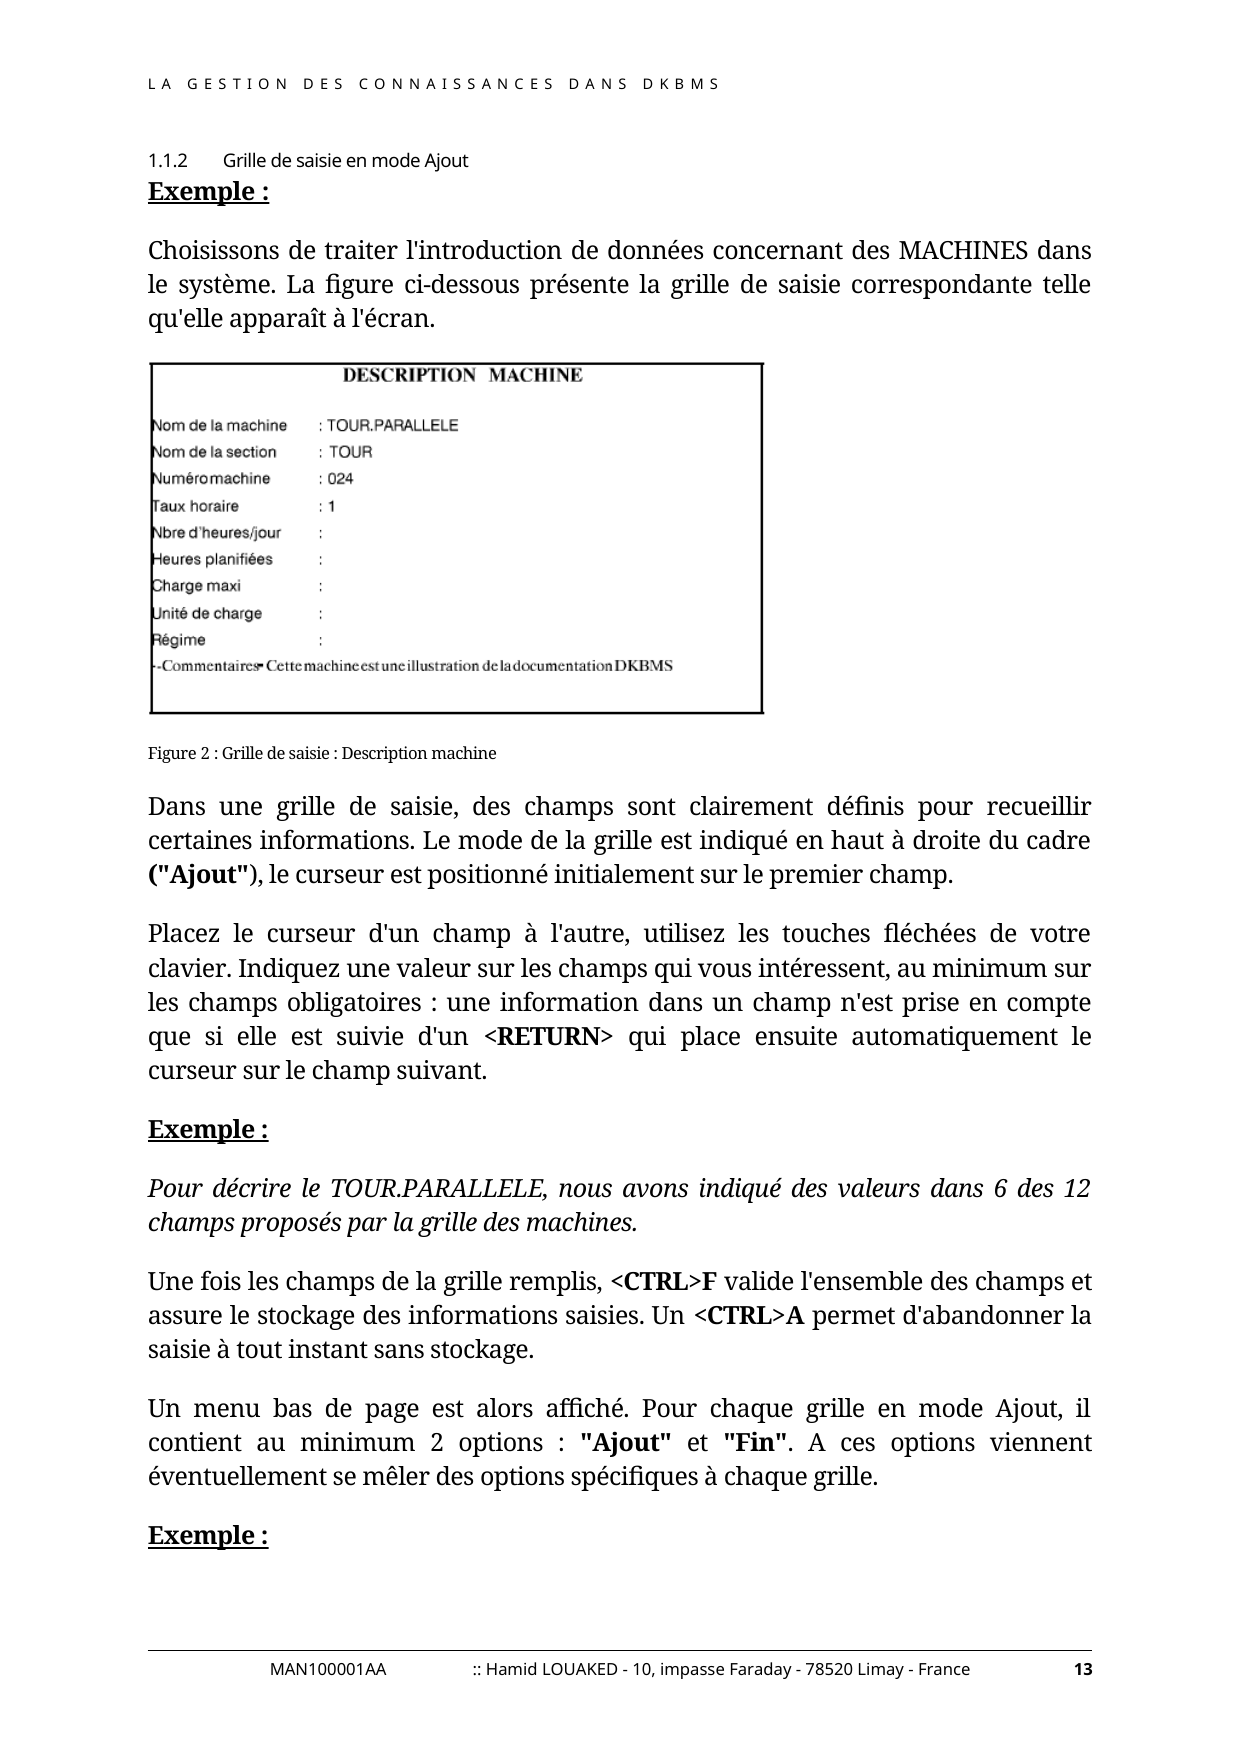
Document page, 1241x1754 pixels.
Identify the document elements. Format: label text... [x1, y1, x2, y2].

text Pour décrire le TOUR.PARALLELE, nous avons indiqué des valeurs dans 6 des 12 champs proposés par la grille des machines. [148, 1171, 1092, 1239]
text Un menu bas de page est alors affiché. Pour chaque grille en mode Ajout, il contient au minimum 2 options : "Ajout" et "Fin". A ces options viennent éventuellement se mêler des options spécifiques à chaque grille. [148, 1391, 1092, 1493]
text Exemple : [148, 1111, 1092, 1146]
text Dans une grille de saisie, des champs sont clairement définis pour recueillir certaines informations. Le mode de la grille est indiqué en haut à droite du cadre ("Ajout"), le curseur est positionné initialement sur le premier champ. [148, 789, 1092, 891]
text Exemple : [148, 1518, 1092, 1552]
text Une fois les champs de la grille remplis, <CTRL>F valide l'ensemble des champs et assure le stockage des informations saisies. Un <CTRL>A permet d'abandonner la saisie à tout instant sans stockage. [148, 1264, 1092, 1366]
text Exemple : [148, 173, 1092, 207]
text Choisissons de traiter l'introduction de données concernant des MACHINES dans le système. La figure ci-dessous présente la grille de saisie correspondante telle qu'elle apparaît à l'écran. [148, 232, 1092, 334]
text Placez le curseur d'un champ à l'autre, utilisez les touches fléchées de votre clavier. Indiquez une valeur sur les champs qui vous intéressent, au minimum sur les champs obligatoires : une information dans un champ n'est prise en compte que si elle est suivie d'un <RETURN> qui place ensuite automatiquement le curseur sur le champ suivant. [148, 916, 1092, 1086]
text Figure 2 : Grille de saisie : Description machine [148, 741, 1092, 764]
subtitle Grille de saisie en mode Ajout [148, 148, 1092, 173]
